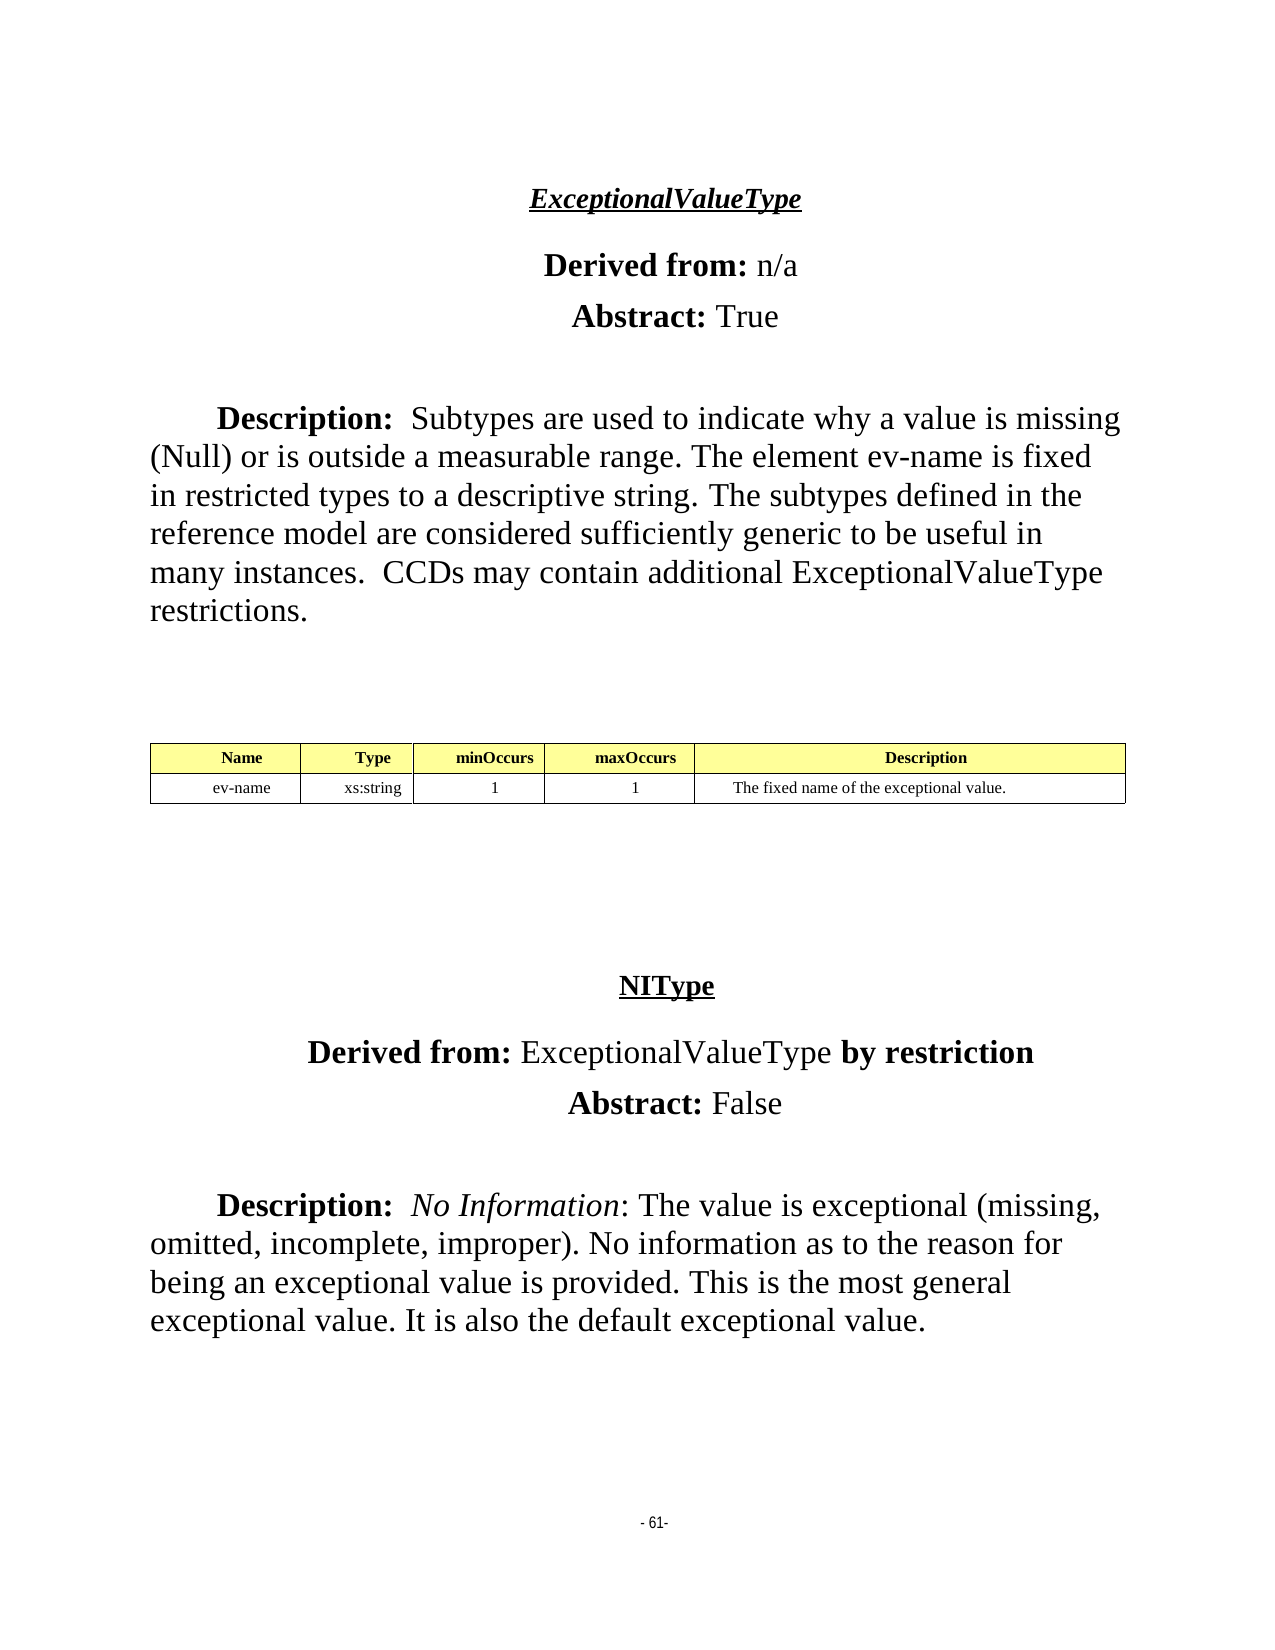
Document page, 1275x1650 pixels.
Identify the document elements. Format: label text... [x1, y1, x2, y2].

table_cell ev-name [151, 774, 300, 803]
text ExceptionalValueType [150, 181, 1125, 215]
table_header Name [151, 744, 300, 773]
text Abstract: False [150, 1083, 1125, 1121]
table_cell The fixed name of the exceptional value. [695, 774, 1125, 803]
text Description: Subtypes are used to indicate why a value is missing (Null) or is outside a measurable range. The element ev-name is fixed in restricted types to a descriptive string. The subtypes defined in the reference model are considered sufficiently generic to be useful in many instances. CCDs may contain additional ExceptionalValueType restrictions. [150, 398, 1125, 628]
table_cell 1 [545, 774, 694, 803]
text Description: No Information: The value is exceptional (missing, omitted, incomplete, improper). No information as to the reason for being an exceptional value is provided. This is the most general exceptional value. It is also the default exceptional value. [150, 1185, 1125, 1338]
table_header Type [301, 744, 412, 773]
table_cell xs:string [301, 774, 412, 803]
text Derived from: n/a [150, 245, 1125, 283]
table_header maxOccurs [545, 744, 694, 773]
table_cell 1 [414, 774, 544, 803]
table_header minOccurs [414, 744, 544, 773]
table_header Description [695, 744, 1125, 773]
text Abstract: True [150, 296, 1125, 334]
text Derived from: ExceptionalValueType by restriction [150, 1032, 1125, 1070]
text NIType [150, 968, 1125, 1002]
